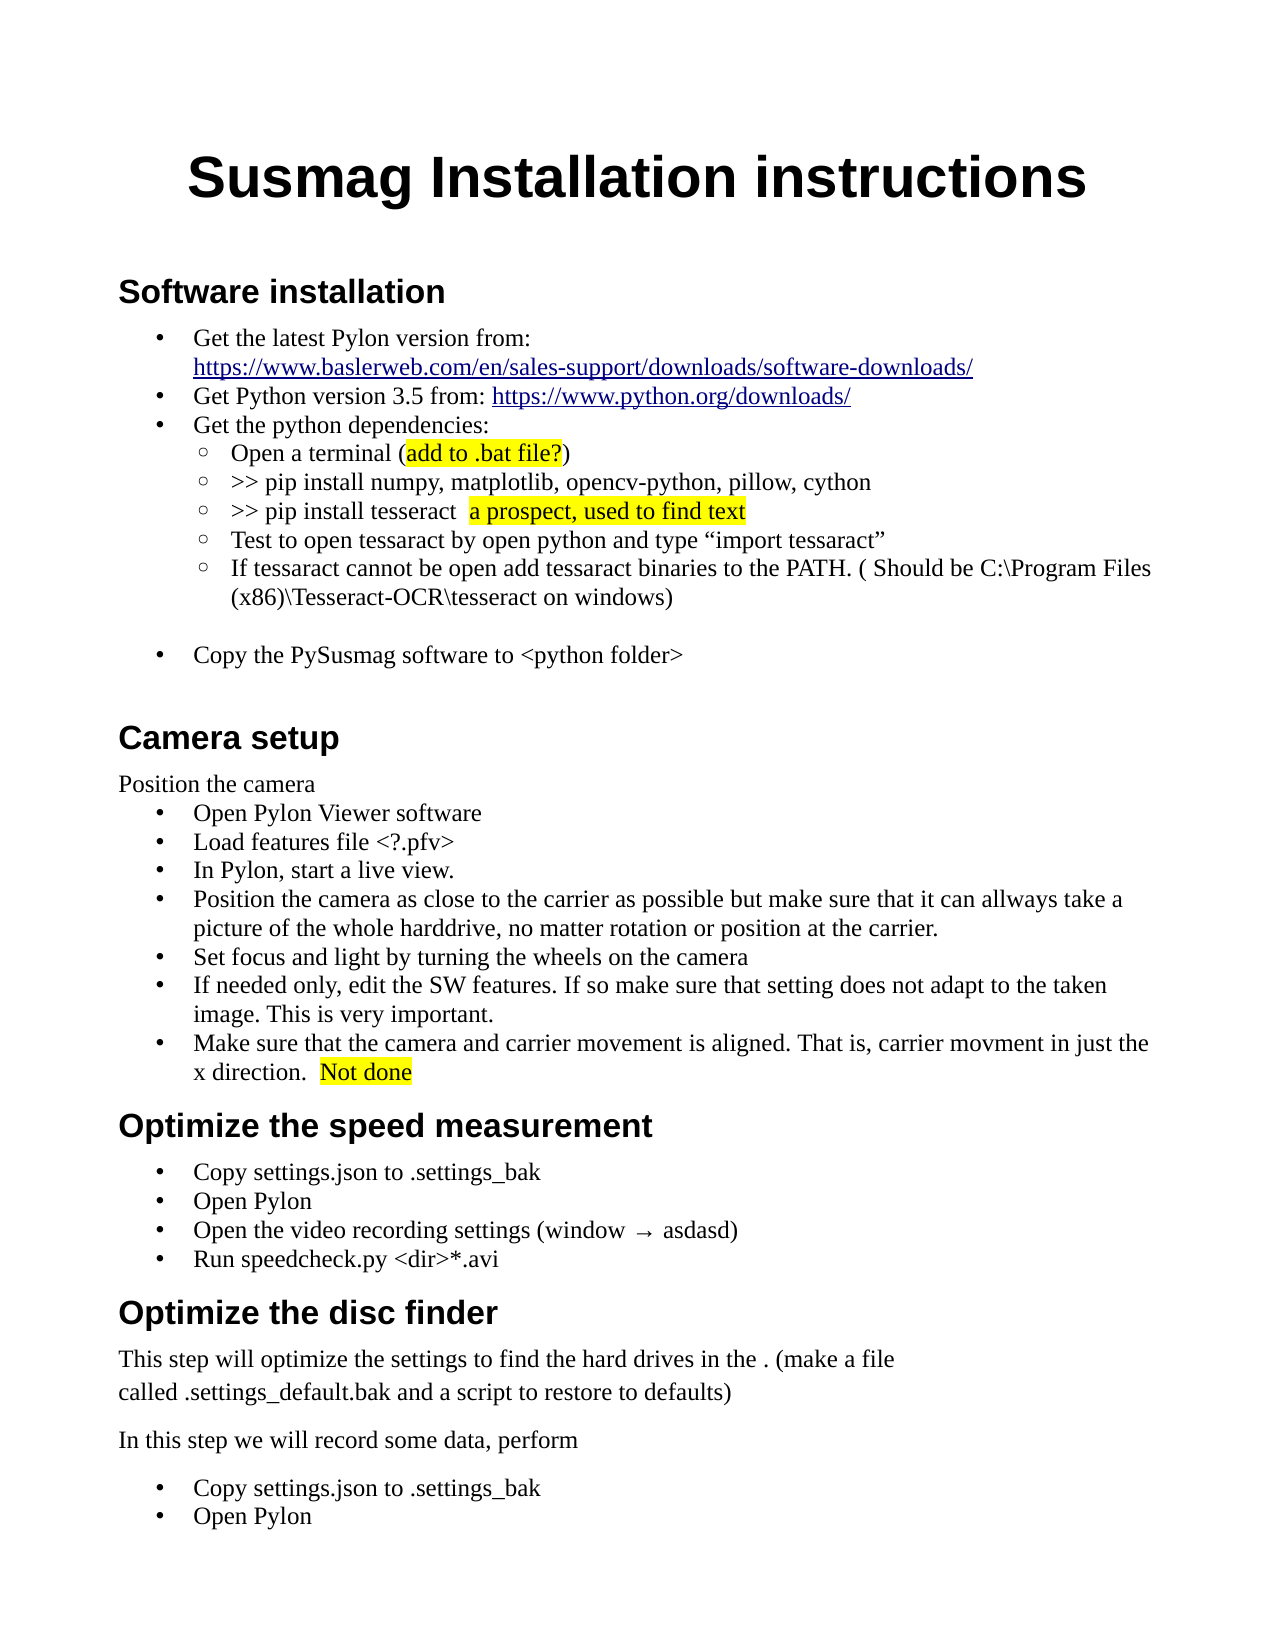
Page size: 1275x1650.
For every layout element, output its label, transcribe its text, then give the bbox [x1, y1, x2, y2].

list Load features file <?.pfv> [156, 827, 1157, 855]
list Copy the PySusmag software to <python folder> [156, 640, 1157, 668]
list >> pip install tesseract a prospect, used to find text [193, 496, 1157, 525]
list Get the python dependencies: [156, 410, 1157, 438]
subtitle Optimize the speed measurement [118, 1106, 1157, 1145]
list Make sure that the camera and carrier movement is aligned. That is, carrier movment in just the x direction. Not done [156, 1028, 1157, 1085]
list In Pylon, start a live view. [156, 855, 1157, 884]
text In this step we will record some data, perform [118, 1425, 1157, 1454]
list If needed only, edit the SW features. If so make sure that setting does not adapt to the taken image. This is very important. [156, 970, 1157, 1028]
list >> pip install numpy, matplotlib, opencv-python, pillow, cython [193, 467, 1157, 496]
list Copy settings.json to .settings_bak [156, 1157, 1157, 1186]
list Get Python version 3.5 from: https://www.python.org/downloads/ [156, 381, 1157, 410]
list Copy settings.json to .settings_bak [156, 1473, 1157, 1501]
subtitle Camera setup [118, 718, 1157, 757]
list Open Pylon Viewer software [156, 798, 1157, 827]
list Set focus and light by turning the wheels on the camera [156, 942, 1157, 970]
list Open Pylon [156, 1501, 1157, 1530]
list Open the video recording settings (window → asdasd) [156, 1215, 1157, 1244]
title Susmag Installation instructions [118, 143, 1157, 210]
list Open Pylon [156, 1186, 1157, 1215]
list Get the latest Pylon version from: https://www.baslerweb.com/en/sales-support/downloads/software-downloads/ [156, 323, 1157, 381]
text Position the camera [118, 769, 1157, 798]
list Position the camera as close to the carrier as possible but make sure that it can allways take a picture of the whole harddrive, no matter rotation or position at the carrier. [156, 884, 1157, 942]
list Test to open tessaract by open python and type “import tessaract” [193, 525, 1157, 553]
subtitle Software installation [118, 272, 1157, 311]
list Open a terminal (add to .bat file?) [193, 438, 1157, 467]
text This step will optimize the settings to find the hard drives in the . (make a file called .settings_default.bak and a script to restore to defaults) [118, 1344, 1157, 1406]
list Run speedcheck.py <dir>*.avi [156, 1244, 1157, 1272]
list If tessaract cannot be open add tessaract binaries to the PATH. ( Should be C:\Program Files (x86)\Tesseract-OCR\tesseract on windows) [193, 553, 1157, 611]
subtitle Optimize the disc finder [118, 1293, 1157, 1332]
